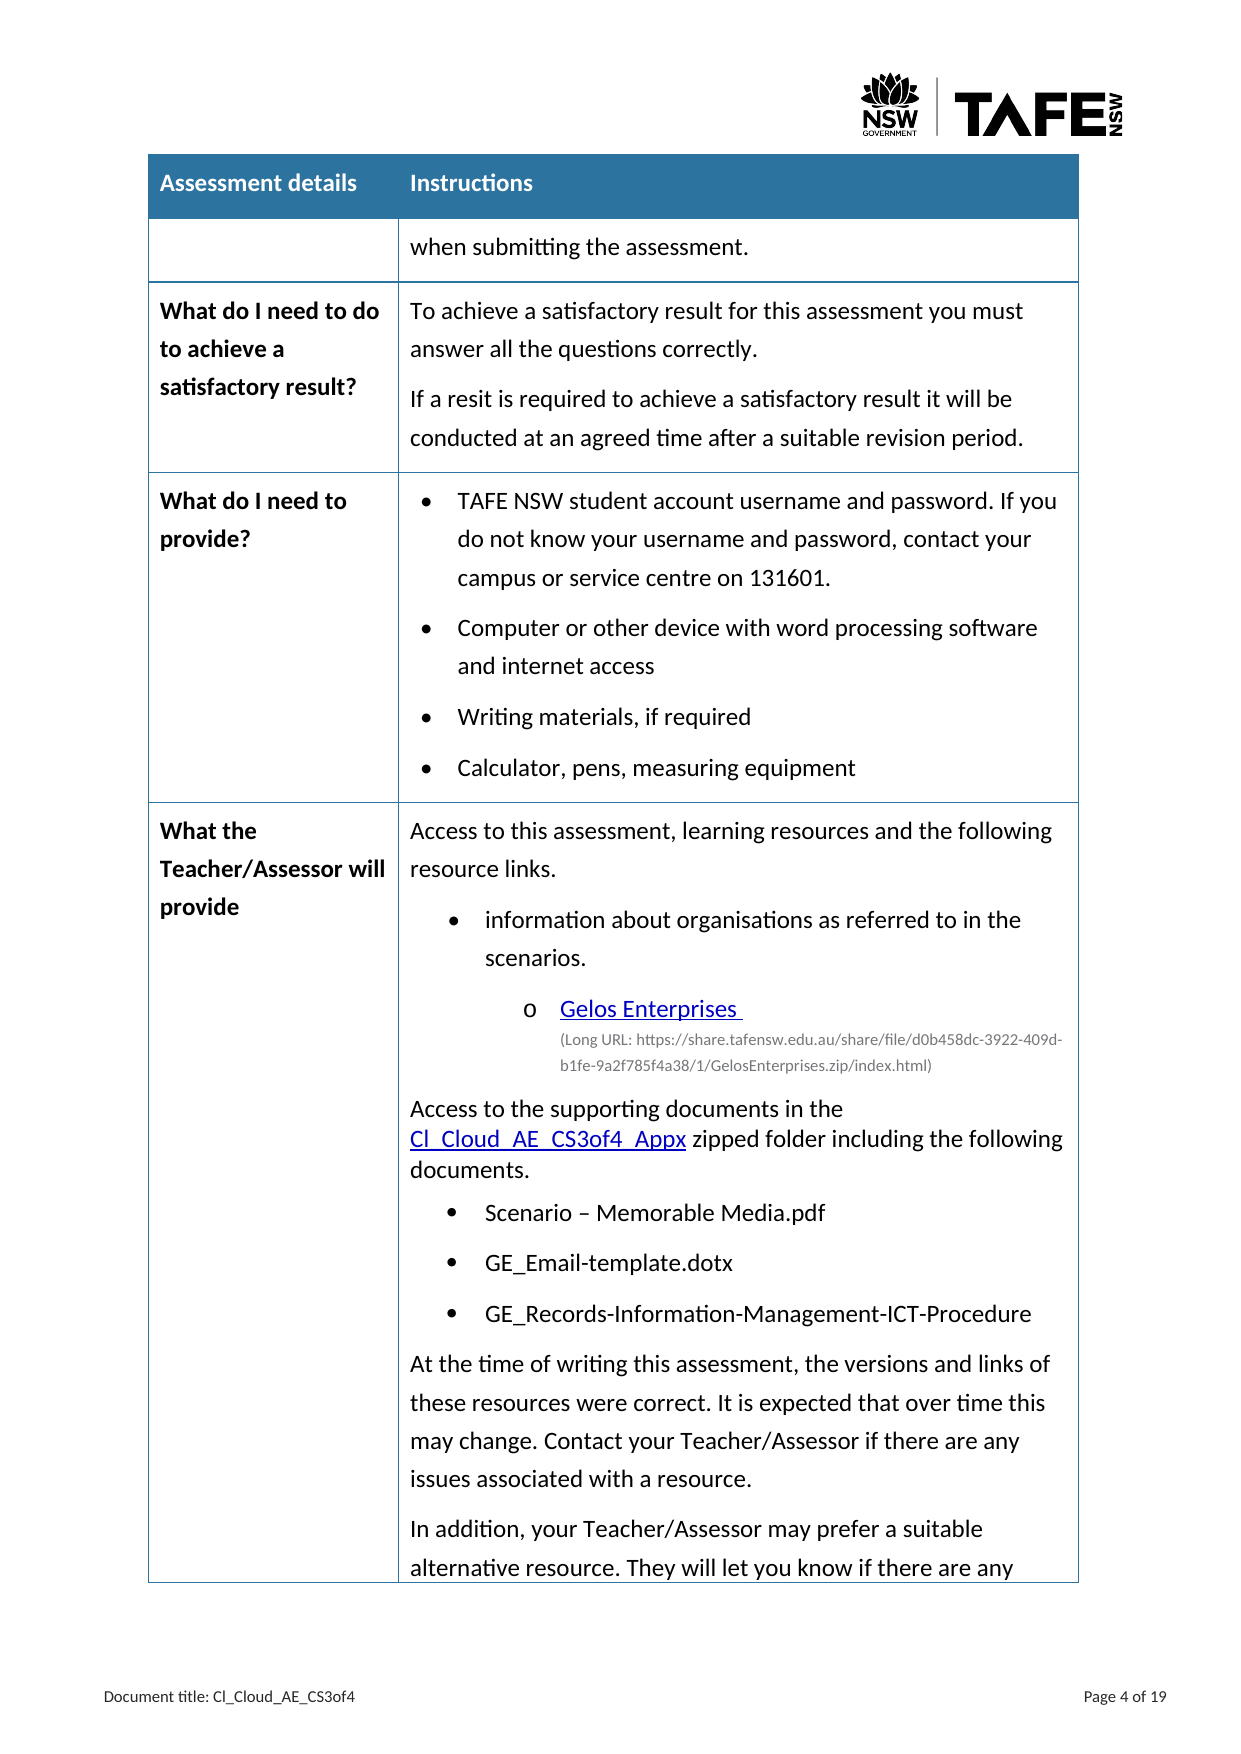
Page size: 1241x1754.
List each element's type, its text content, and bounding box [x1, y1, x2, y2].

picture [861, 71, 1123, 137]
table_header Assessment details [149, 155, 398, 218]
table_cell What do I need to do to achieve a satisfactory result? [149, 283, 398, 472]
table_cell [149, 219, 398, 281]
table_cell What do I need to provide? [149, 473, 398, 802]
table_cell when submitting the assessment. [399, 219, 1078, 281]
table_cell Access to this assessment, learning resources and the following resource links. information about organisations as referred to in the scenarios. Gelos Enterprises (Long URL: https://share.tafensw.edu.au/share/file/d0b458dc-3922-409d-b1fe-9a2f785f4a38/1/GelosEnterprises.zip/index.html) Access to the supporting documents in the Cl_Cloud_AE_CS3of4_Appx zipped folder including the following documents. Scenario – Memorable Media.pdf GE_Email-template.dotx GE_Records-Information-Management-ICT-Procedure At the time of writing this assessment, the versions and links of these resources were correct. It is expected that over time this may change. Contact your Teacher/Assessor if there are any issues associated with a resource. In addition, your Teacher/Assessor may prefer a suitable alternative resource. They will let you know if there are any [399, 803, 1078, 1582]
table_header Instructions [399, 155, 1078, 218]
table_cell TAFE NSW student account username and password. If you do not know your username and password, contact your campus or service centre on 131601. Computer or other device with word processing software and internet access Writing materials, if required Calculator, pens, measuring equipment [399, 473, 1078, 802]
table_cell What the Teacher/Assessor will provide [149, 803, 398, 1582]
table_cell To achieve a satisfactory result for this assessment you must answer all the questions correctly. If a resit is required to achieve a satisfactory result it will be conducted at an agreed time after a suitable revision period. [399, 283, 1078, 472]
